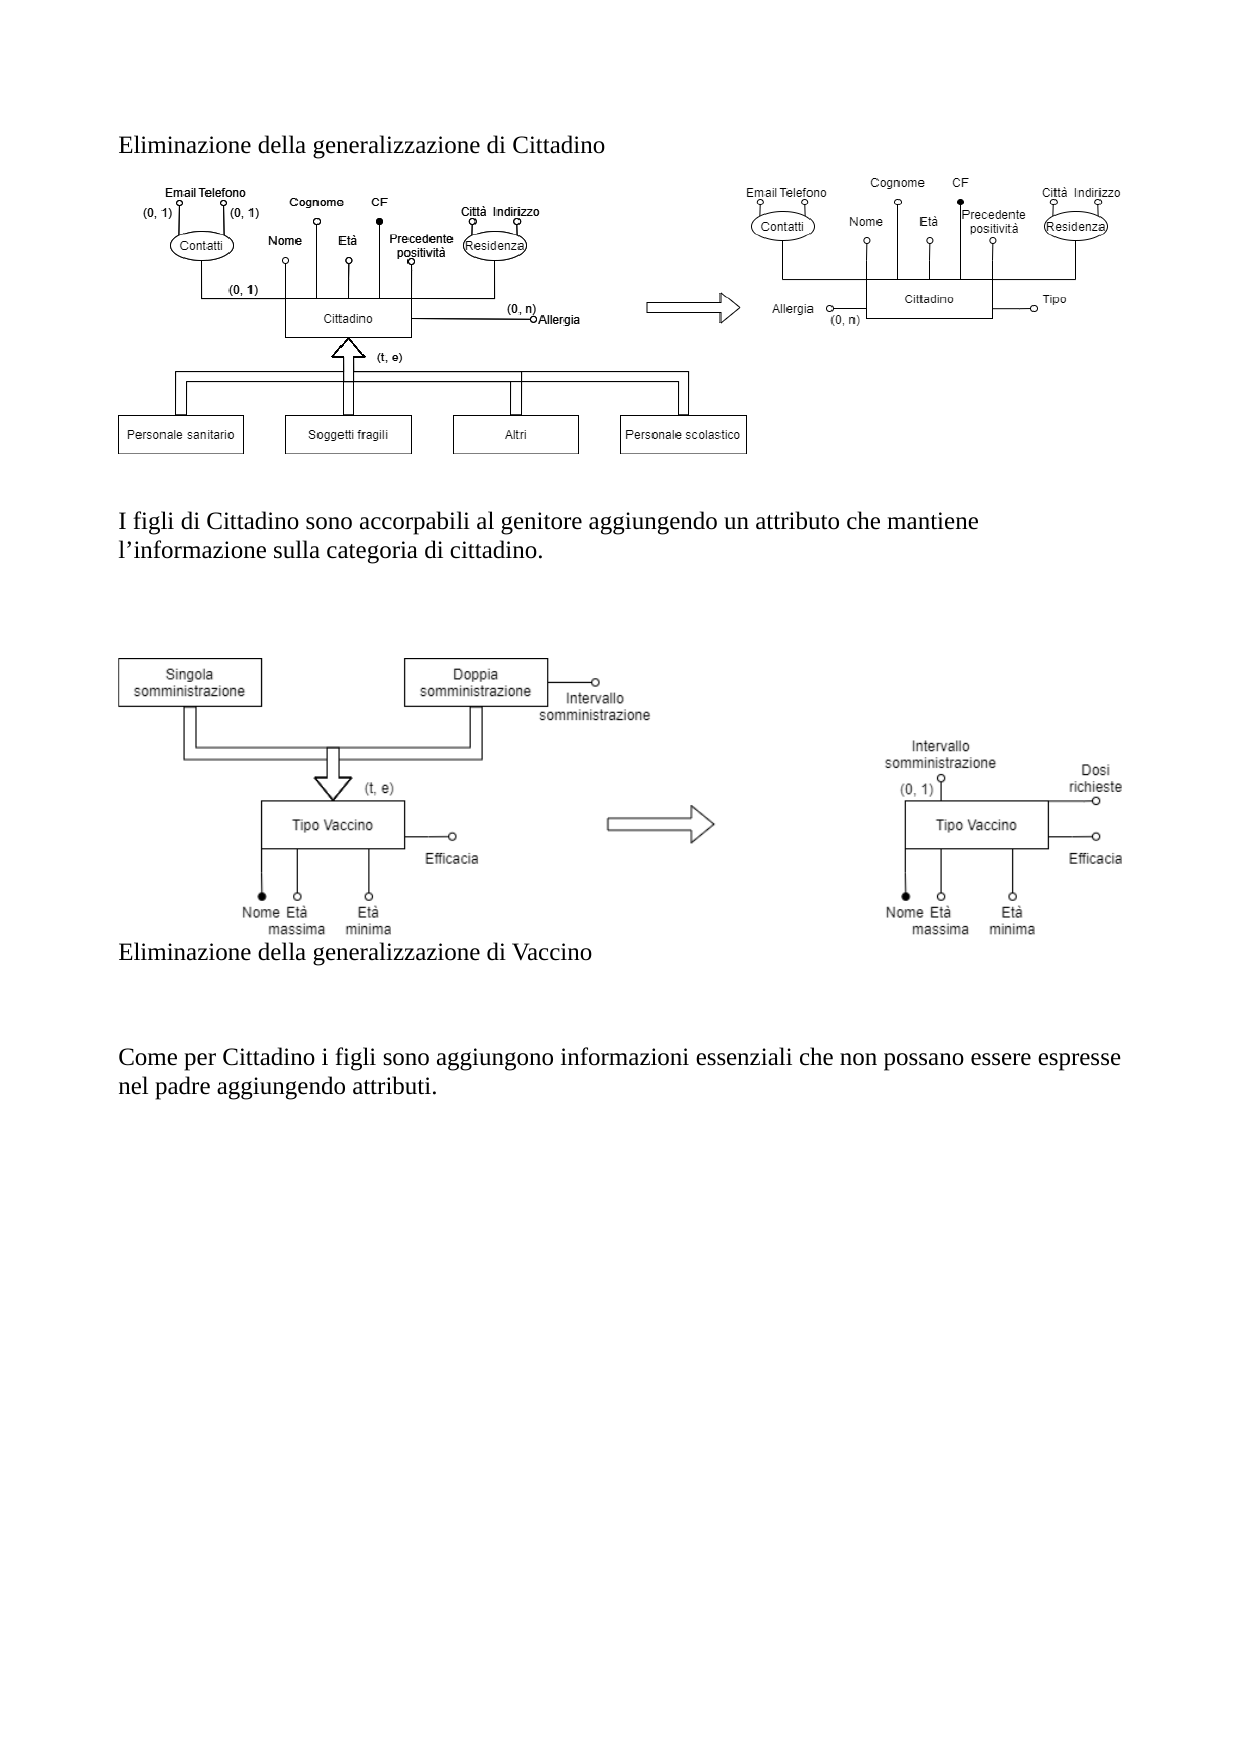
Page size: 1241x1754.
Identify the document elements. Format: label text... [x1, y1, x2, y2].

text Eliminazione della generalizzazione di Cittadino [118, 130, 1122, 159]
picture [118, 658, 1123, 938]
text Eliminazione della generalizzazione di Vaccino [118, 938, 1122, 966]
text [118, 640, 1122, 658]
text I figli di Cittadino sono accorpabili al genitore aggiungendo un attributo che mantiene l’informazione sulla categoria di cittadino. [118, 506, 1122, 564]
text Come per Cittadino i figli sono aggiungono informazioni essenziali che non possano essere espresse nel padre aggiungendo attributi. [118, 1042, 1122, 1100]
picture [118, 172, 1123, 454]
